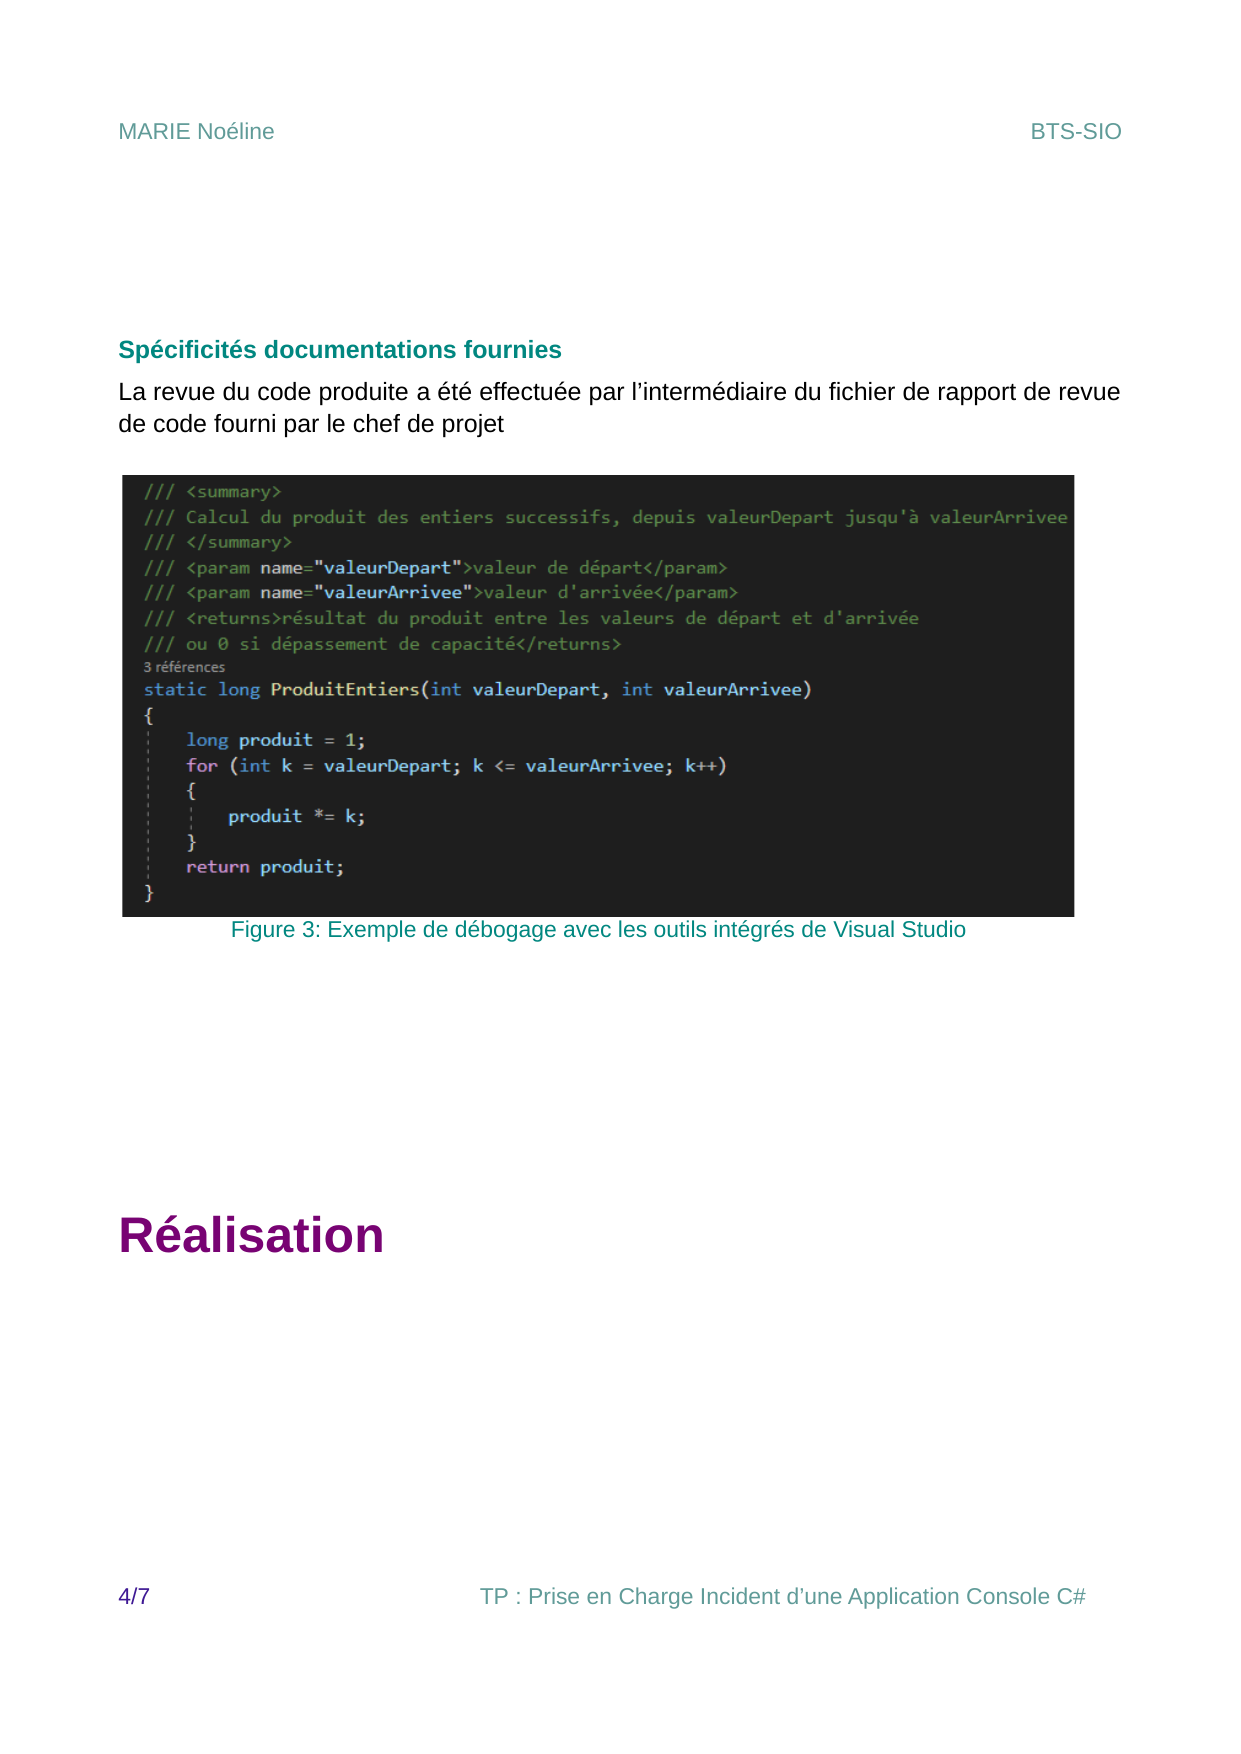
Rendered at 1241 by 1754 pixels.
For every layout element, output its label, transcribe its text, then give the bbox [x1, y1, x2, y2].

text La revue du code produite a été effectuée par l’intermédiaire du fichier de rapport de revue de code fourni par le chef de projet [118, 376, 1122, 438]
subtitle Réalisation [118, 1206, 1122, 1263]
text Figure 3: Exemple de débogage avec les outils intégrés de Visual Studio [122, 917, 1074, 943]
picture [122, 475, 1075, 917]
subtitle Spécificités documentations fournies [118, 335, 1122, 364]
